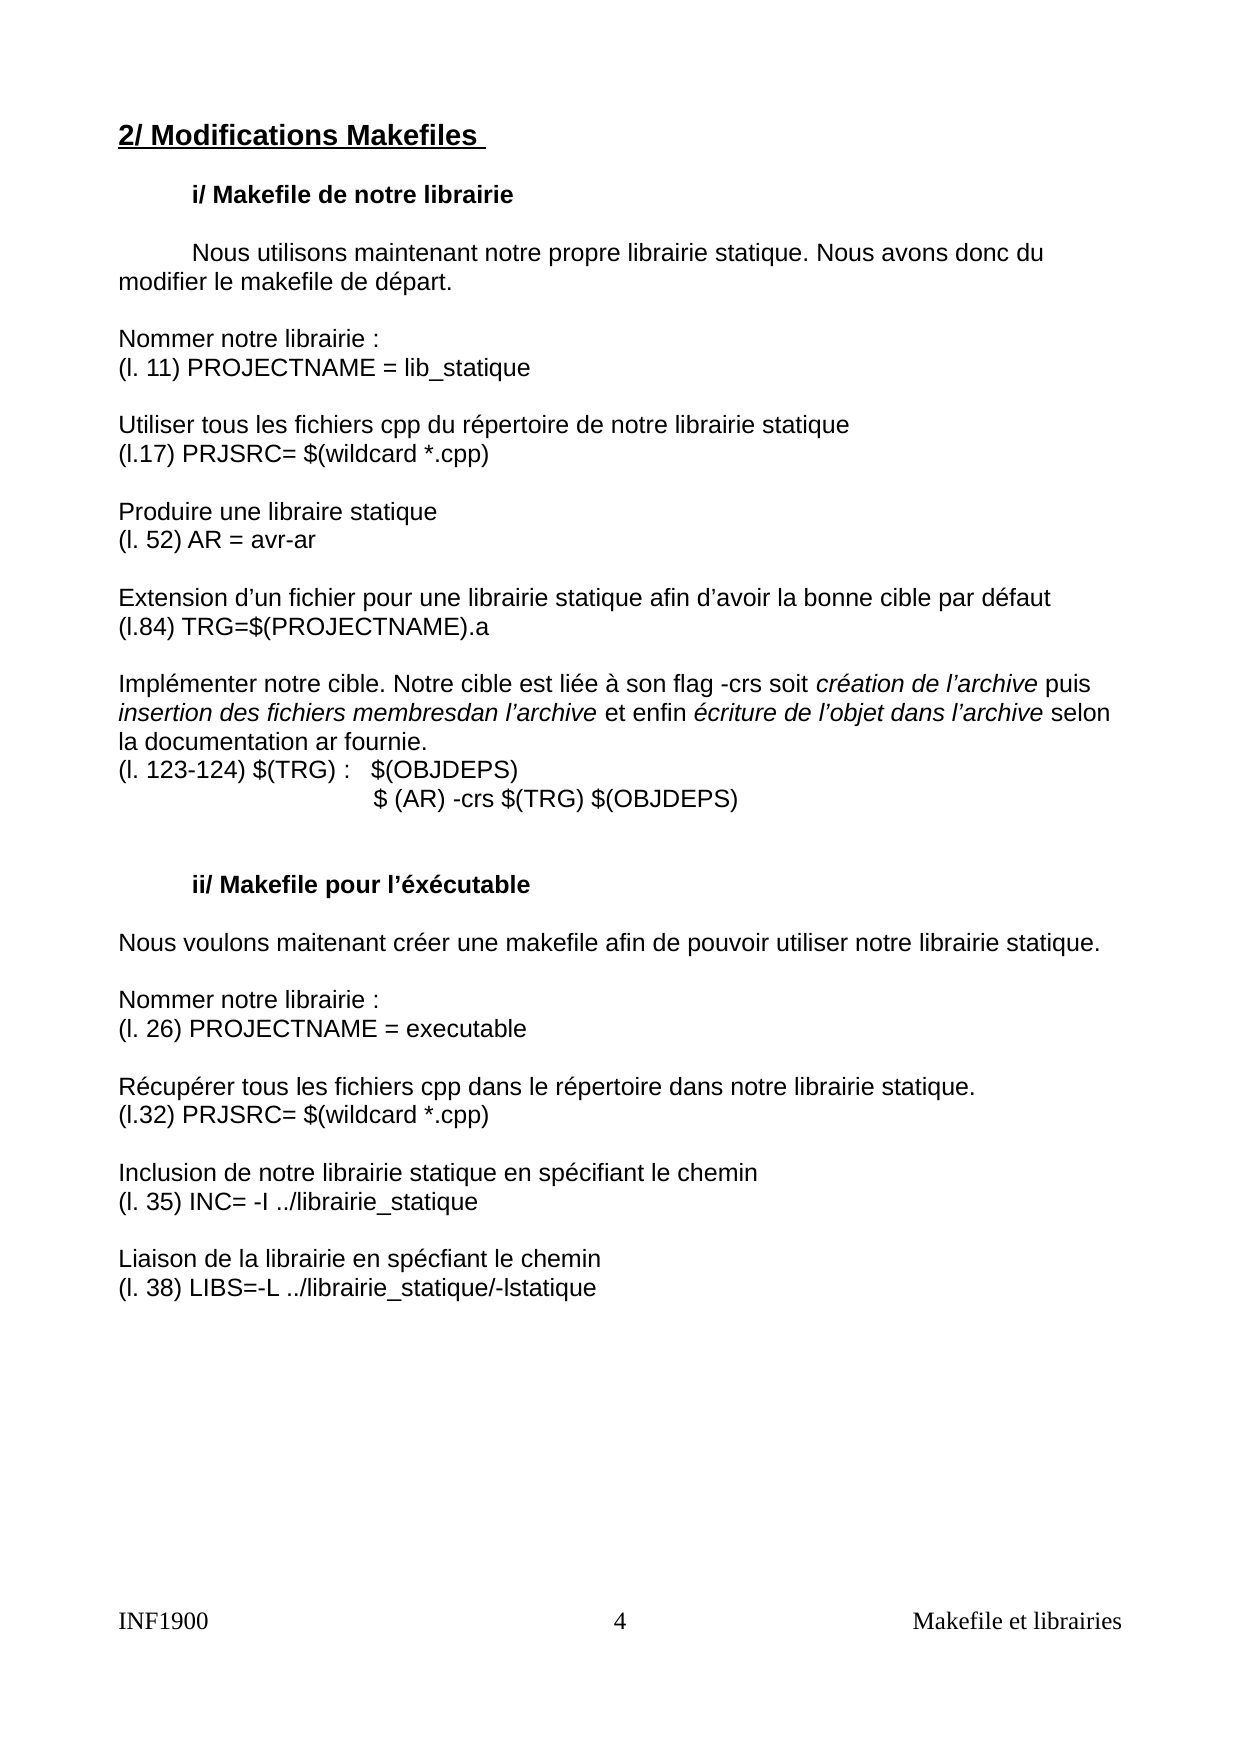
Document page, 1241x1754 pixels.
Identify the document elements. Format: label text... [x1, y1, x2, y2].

text Nommer notre librairie : [118, 985, 1122, 1014]
text Nous utilisons maintenant notre propre librairie statique. Nous avons donc du modifier le makefile de départ. [118, 238, 1122, 295]
text Extension d’un fichier pour une librairie statique afin d’avoir la bonne cible par défaut [118, 583, 1122, 612]
text Implémenter notre cible. Notre cible est liée à son flag -crs soit création de l’archive puis insertion des fichiers membresdan l’archive et enfin écriture de l’objet dans l’archive selon la documentation ar fournie. [118, 669, 1122, 755]
text (l.84) TRG=$(PROJECTNAME).a [118, 612, 1122, 640]
text (l.32) PRJSRC= $(wildcard *.cpp) [118, 1100, 1122, 1129]
text (l. 26) PROJECTNAME = executable [118, 1014, 1122, 1043]
text Inclusion de notre librairie statique en spécifiant le chemin [118, 1158, 1122, 1187]
text (l. 38) LIBS=-L ../librairie_statique/-lstatique [118, 1273, 1122, 1302]
text Produire une libraire statique [118, 497, 1122, 525]
text Récupérer tous les fichiers cpp dans le répertoire dans notre librairie statique. [118, 1072, 1122, 1100]
text $ (AR) -crs $(TRG) $(OBJDEPS) [118, 784, 1122, 813]
text (l. 35) INC= -I ../librairie_statique [118, 1187, 1122, 1215]
text (l. 11) PROJECTNAME = lib_statique [118, 353, 1122, 382]
text (l. 52) AR = avr-ar [118, 525, 1122, 554]
text (l.17) PRJSRC= $(wildcard *.cpp) [118, 439, 1122, 468]
text 2/ Modifications Makefiles [118, 118, 1122, 152]
text Liaison de la librairie en spécfiant le chemin [118, 1244, 1122, 1273]
text Nous voulons maitenant créer une makefile afin de pouvoir utiliser notre librairie statique. [118, 928, 1122, 957]
text (l. 123-124) $(TRG) : $(OBJDEPS) [118, 755, 1122, 784]
text Nommer notre librairie : [118, 324, 1122, 353]
text i/ Makefile de notre librairie [118, 180, 1122, 209]
text Utiliser tous les fichiers cpp du répertoire de notre librairie statique [118, 410, 1122, 439]
text ii/ Makefile pour l’éxécutable [118, 870, 1122, 899]
